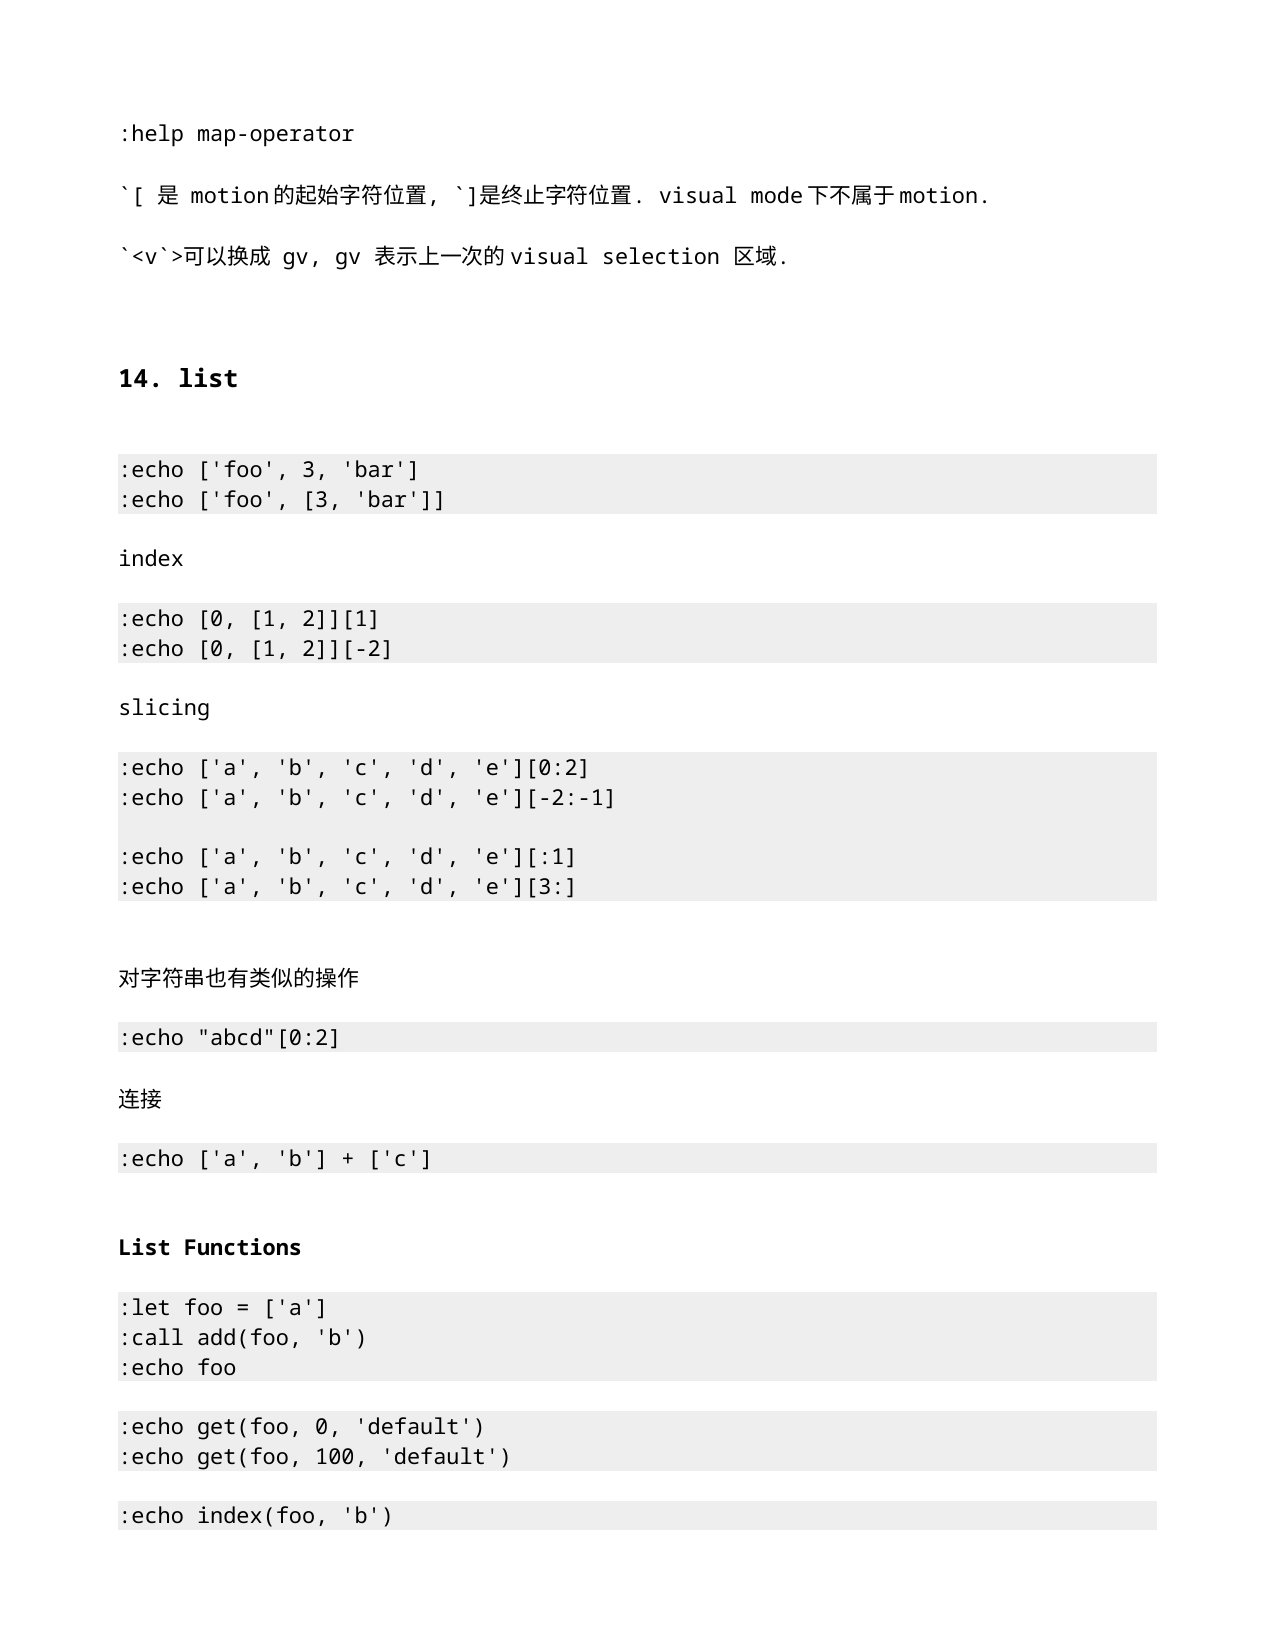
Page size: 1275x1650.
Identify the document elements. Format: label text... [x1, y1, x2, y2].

text :echo ['a', 'b'] + ['c'] [118, 1143, 1157, 1173]
text :help map-operator [118, 118, 1157, 148]
text :let foo = ['a'] [118, 1292, 1157, 1322]
text `<v`>可以换成 gv, gv 表示上一次的visual selection 区域. [118, 239, 1157, 271]
text 连接 [118, 1082, 1157, 1113]
text :echo get(foo, 0, 'default') [118, 1411, 1157, 1441]
text index [118, 543, 1157, 573]
text :echo ['foo', [3, 'bar']] [118, 484, 1157, 514]
text :echo ['a', 'b', 'c', 'd', 'e'][-2:-1] [118, 782, 1157, 812]
text List Functions [118, 1232, 1157, 1262]
text :echo index(foo, 'b') [118, 1501, 1157, 1530]
text :echo get(foo, 100, 'default') [118, 1441, 1157, 1471]
text 14. list [118, 360, 1157, 394]
text :echo [0, [1, 2]][-2] [118, 633, 1157, 663]
text :echo ['a', 'b', 'c', 'd', 'e'][3:] [118, 871, 1157, 901]
text :call add(foo, 'b') [118, 1322, 1157, 1352]
text `[ 是 motion的起始字符位置, `]是终止字符位置. visual mode下不属于motion. [118, 178, 1157, 209]
text :echo foo [118, 1352, 1157, 1381]
text :echo ['foo', 3, 'bar'] [118, 454, 1157, 484]
text slicing [118, 692, 1157, 722]
text :echo "abcd"[0:2] [118, 1022, 1157, 1052]
text 对字符串也有类似的操作 [118, 961, 1157, 992]
text :echo ['a', 'b', 'c', 'd', 'e'][0:2] [118, 752, 1157, 782]
text :echo ['a', 'b', 'c', 'd', 'e'][:1] [118, 841, 1157, 871]
text :echo [0, [1, 2]][1] [118, 603, 1157, 633]
